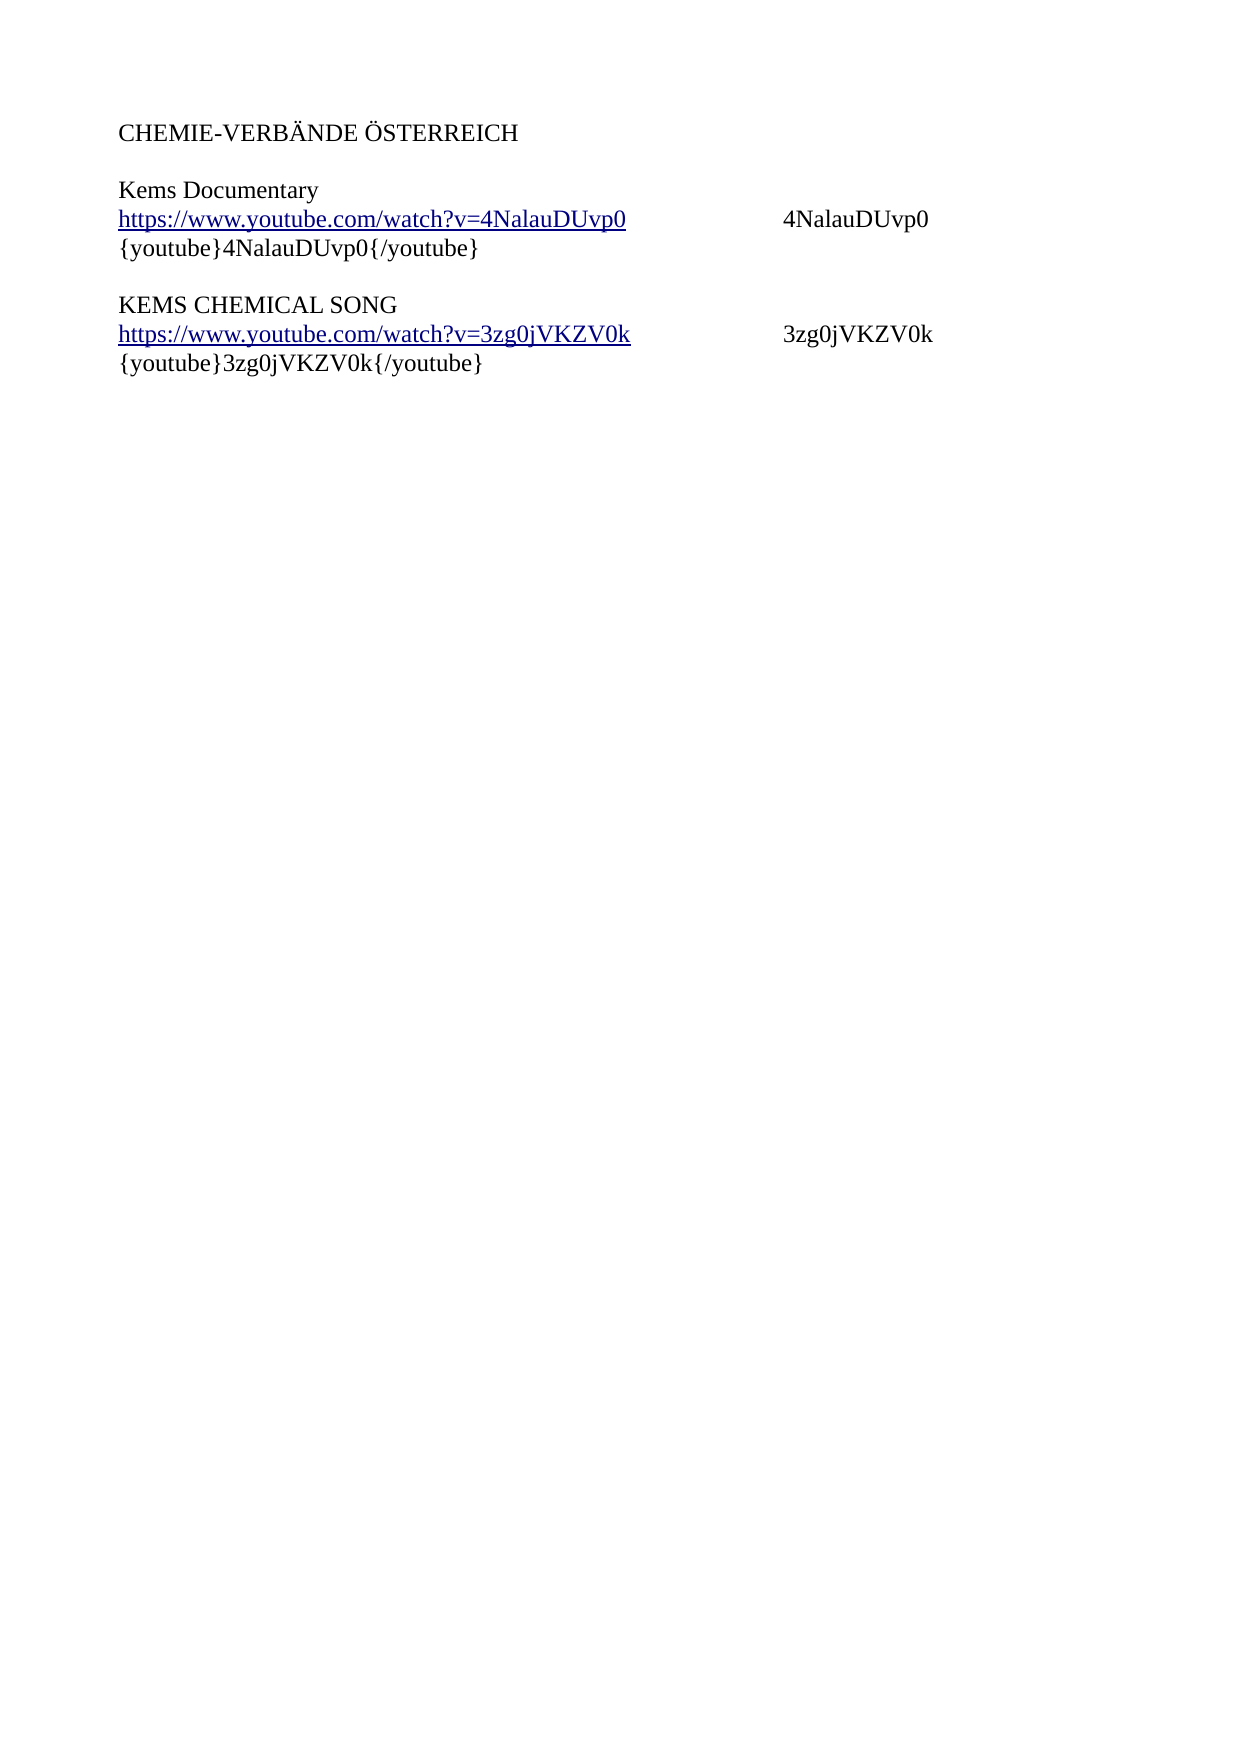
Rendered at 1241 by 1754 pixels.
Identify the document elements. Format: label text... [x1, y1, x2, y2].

text KEMS CHEMICAL SONG [118, 291, 1122, 319]
text {youtube}4NalauDUvp0{/youtube} [118, 233, 1122, 262]
text CHEMIE-VERBÄNDE ÖSTERREICH [118, 118, 1122, 147]
text https://www.youtube.com/watch?v=4NalauDUvp0 4NalauDUvp0 [118, 204, 1122, 233]
text https://www.youtube.com/watch?v=3zg0jVKZV0k 3zg0jVKZV0k [118, 319, 1122, 348]
text {youtube}3zg0jVKZV0k{/youtube} [118, 348, 1122, 377]
text Kems Documentary [118, 176, 1122, 204]
